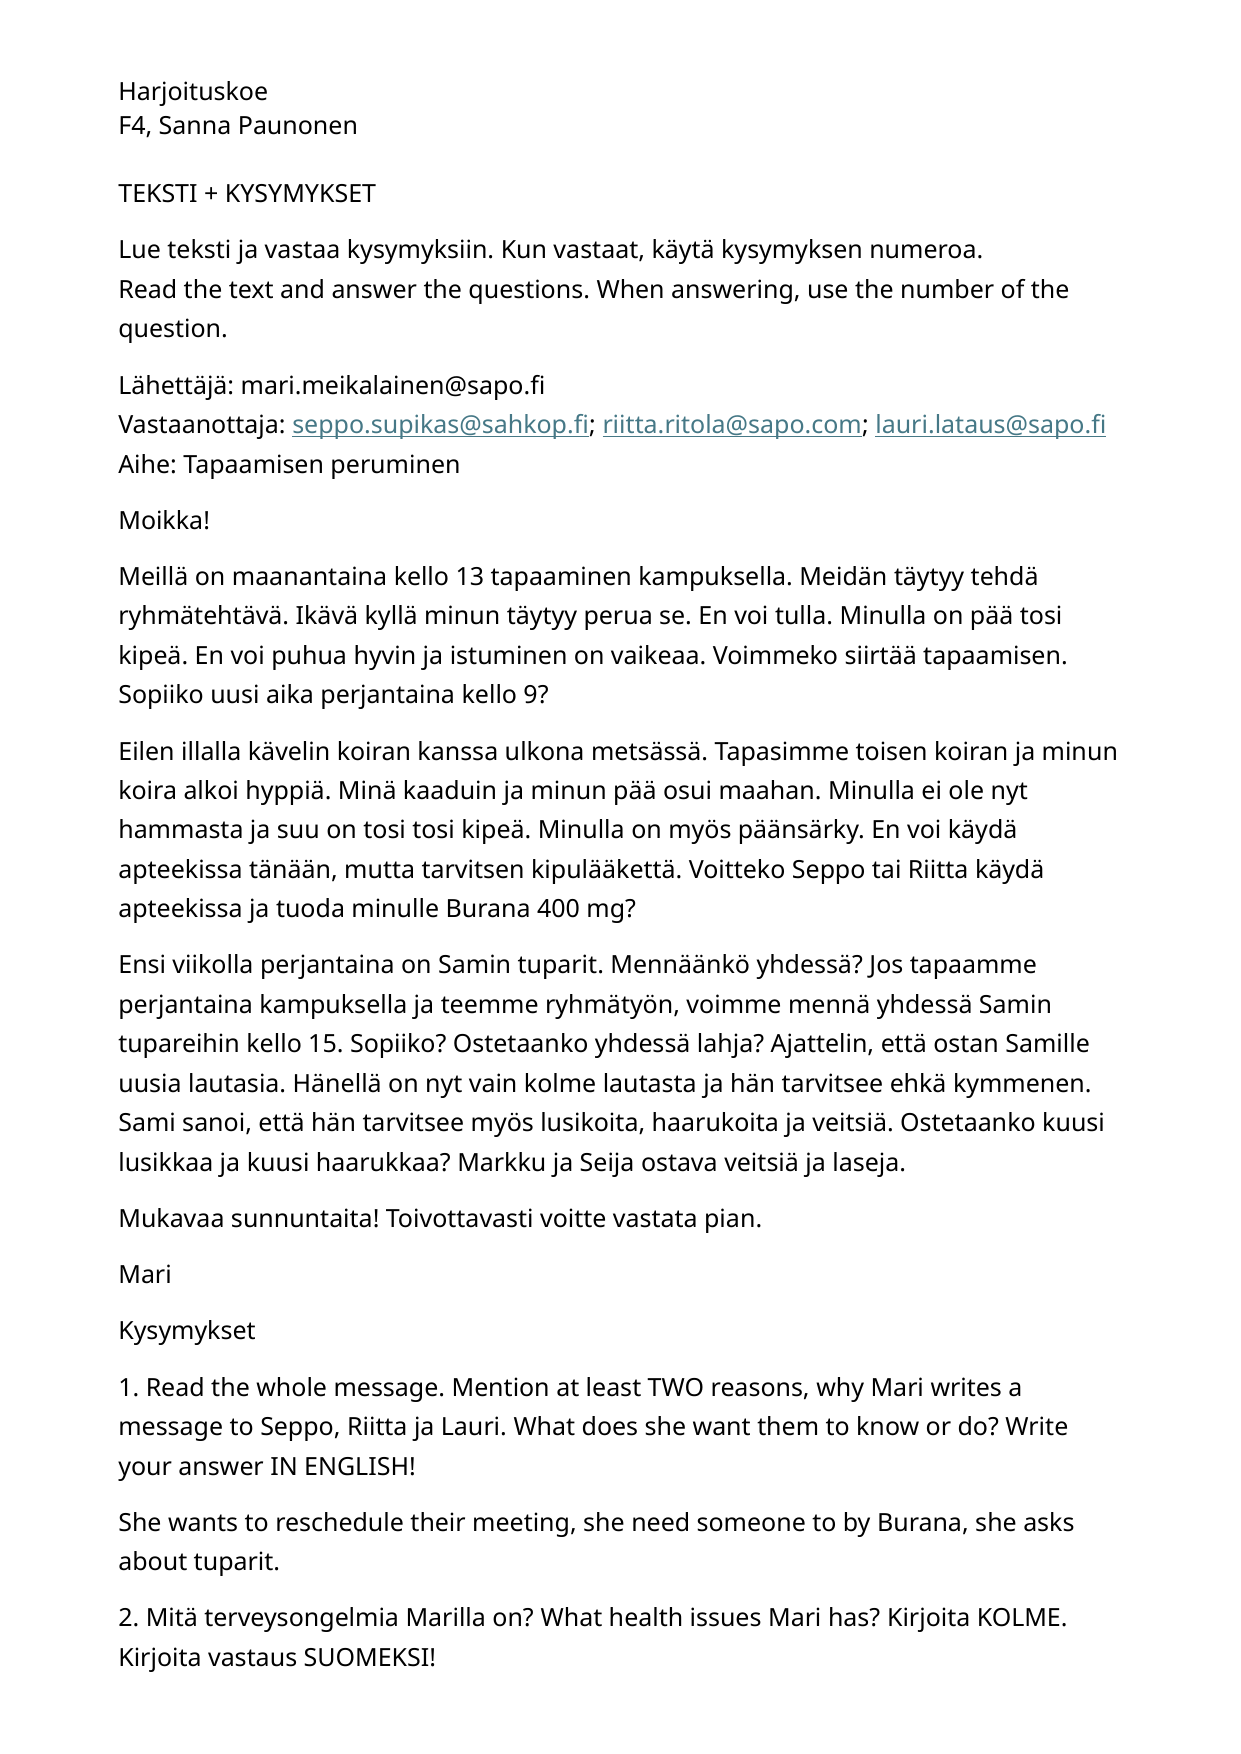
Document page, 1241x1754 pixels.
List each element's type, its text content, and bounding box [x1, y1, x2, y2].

text Moikka! [118, 502, 1122, 536]
text Lähettäjä: mari.meikalainen@sapo.fi Vastaanottaja: seppo.supikas@sahkop.fi; riitta.ritola@sapo.com; lauri.lataus@sapo.fi Aihe: Tapaamisen peruminen [118, 367, 1122, 480]
text Kysymykset [118, 1313, 1122, 1347]
text 1. Read the whole message. Mention at least TWO reasons, why Mari writes a message to Seppo, Riitta ja Lauri. What does she want them to know or do? Write your answer IN ENGLISH! [118, 1369, 1122, 1482]
text Mukavaa sunnuntaita! Toivottavasti voitte vastata pian. [118, 1201, 1122, 1235]
text Lue teksti ja vastaa kysymyksiin. Kun vastaat, käytä kysymyksen numeroa. Read the text and answer the questions. When answering, use the number of the question. [118, 232, 1122, 345]
text Meillä on maanantaina kello 13 tapaaminen kampuksella. Meidän täytyy tehdä ryhmätehtävä. Ikävä kyllä minun täytyy perua se. En voi tulla. Minulla on pää tosi kipeä. En voi puhua hyvin ja istuminen on vaikeaa. Voimmeko siirtää tapaamisen. Sopiiko uusi aika perjantaina kello 9? [118, 558, 1122, 711]
text Ensi viikolla perjantaina on Samin tuparit. Mennäänkö yhdessä? Jos tapaamme perjantaina kampuksella ja teemme ryhmätyön, voimme mennä yhdessä Samin tupareihin kello 15. Sopiiko? Ostetaanko yhdessä lahja? Ajattelin, että ostan Samille uusia lautasia. Hänellä on nyt vain kolme lautasta ja hän tarvitsee ehkä kymmenen. Sami sanoi, että hän tarvitsee myös lusikoita, haarukoita ja veitsiä. Ostetaanko kuusi lusikkaa ja kuusi haarukkaa? Markku ja Seija ostava veitsiä ja laseja. [118, 947, 1122, 1179]
text She wants to reschedule their meeting, she need someone to by Burana, she asks about tuparit. [118, 1504, 1122, 1578]
text Mari [118, 1257, 1122, 1291]
text Eilen illalla kävelin koiran kanssa ulkona metsässä. Tapasimme toisen koiran ja minun koira alkoi hyppiä. Minä kaaduin ja minun pää osui maahan. Minulla ei ole nyt hammasta ja suu on tosi tosi kipeä. Minulla on myös päänsärky. En voi käydä apteekissa tänään, mutta tarvitsen kipulääkettä. Voitteko Seppo tai Riitta käydä apteekissa ja tuoda minulle Burana 400 mg? [118, 733, 1122, 925]
text TEKSTI + KYSYMYKSET [118, 176, 1122, 210]
text 2. Mitä terveysongelmia Marilla on? What health issues Mari has? Kirjoita KOLME. Kirjoita vastaus SUOMEKSI! [118, 1600, 1122, 1673]
